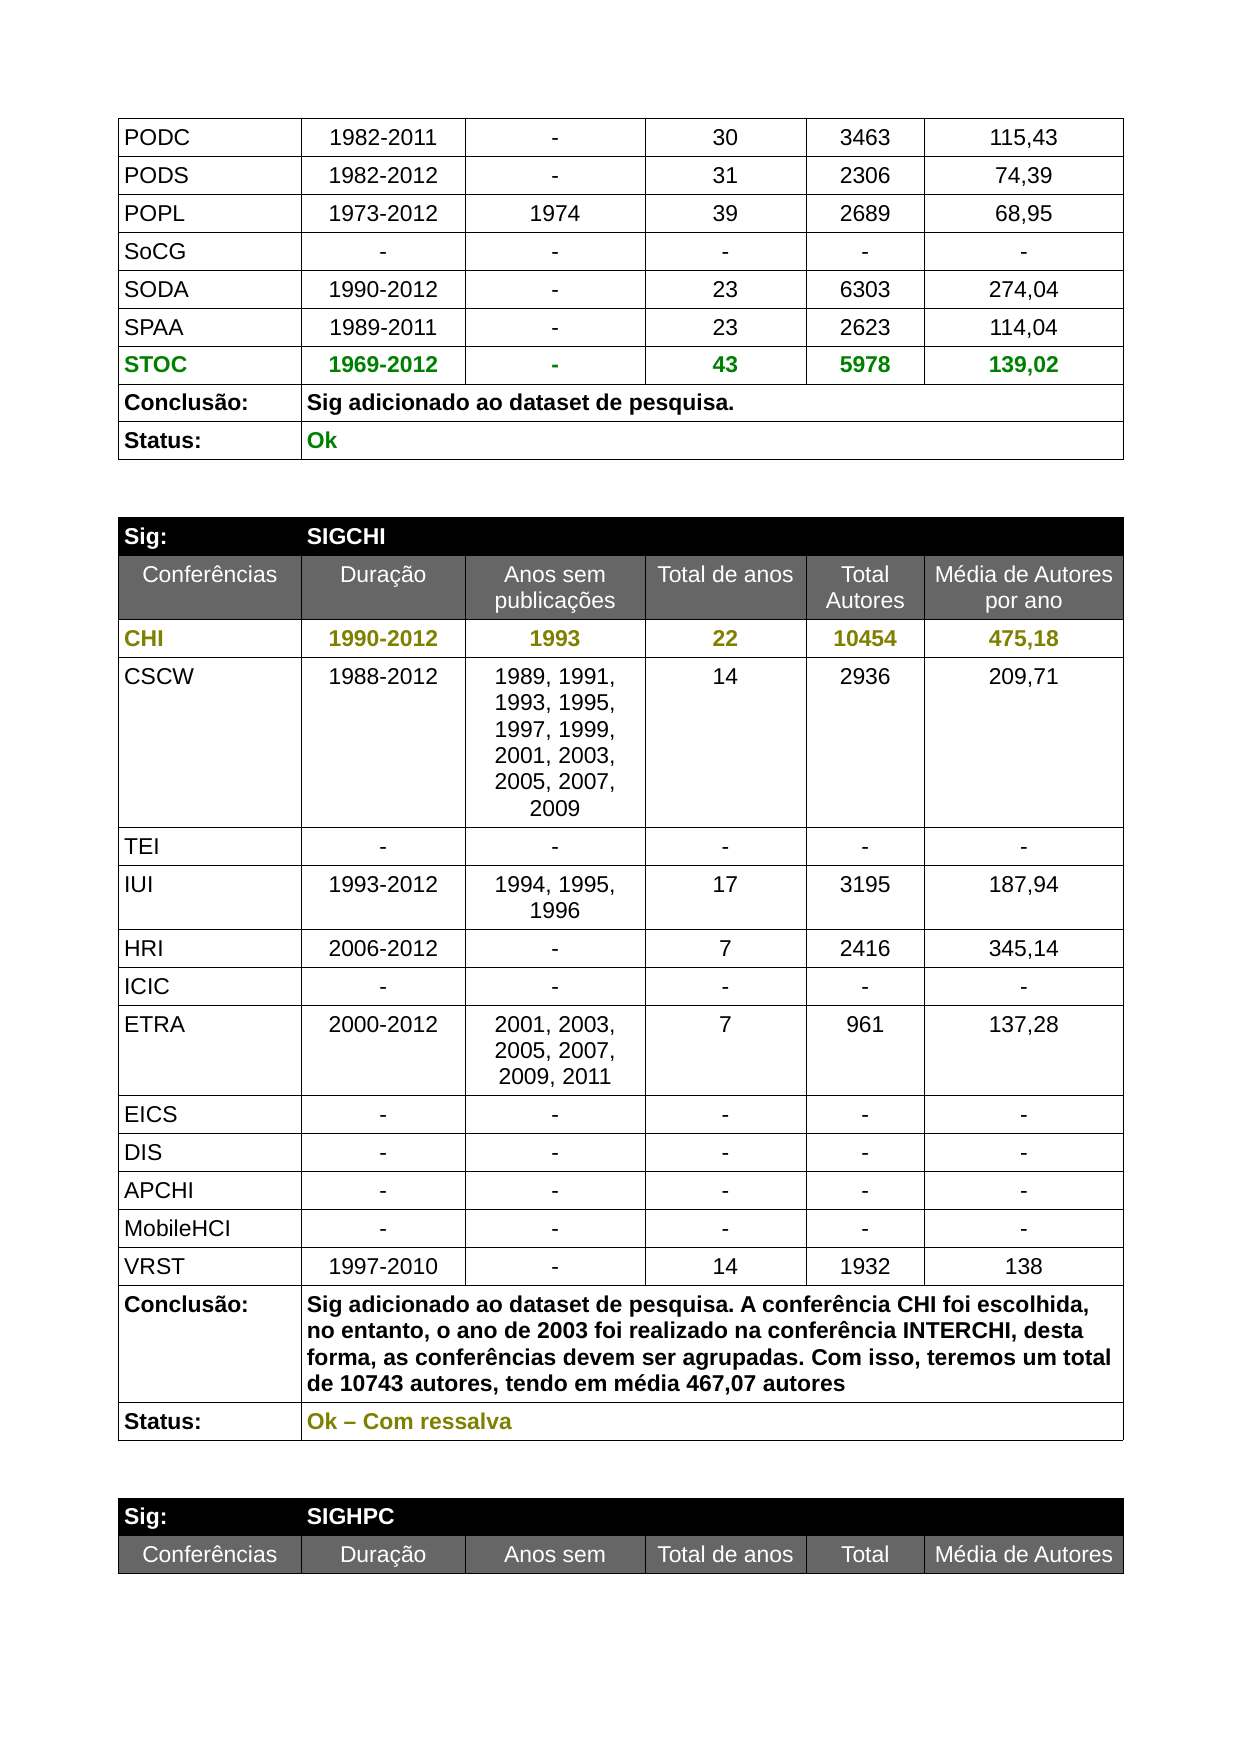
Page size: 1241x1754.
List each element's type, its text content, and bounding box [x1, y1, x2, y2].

table_cell POPL [119, 195, 301, 232]
table_header Sig: [119, 518, 301, 555]
table_cell - [646, 1134, 806, 1171]
table_cell - [646, 968, 806, 1005]
table_cell Média de Autores por ano [925, 556, 1123, 619]
table_cell 1982-2011 [302, 119, 465, 156]
table_cell 1932 [807, 1248, 924, 1285]
table_cell STOC [119, 347, 301, 383]
table_cell - [925, 233, 1123, 270]
table_cell 22 [646, 620, 806, 657]
table_cell Duração [302, 556, 465, 619]
table_cell SODA [119, 271, 301, 308]
table_cell 2689 [807, 195, 924, 232]
table_cell 43 [646, 347, 806, 383]
table_cell Ok [302, 422, 1123, 459]
table_cell 7 [646, 1006, 806, 1095]
table_cell 1990-2012 [302, 620, 465, 657]
table_cell Anos sem [466, 1536, 645, 1573]
table_cell 2006-2012 [302, 930, 465, 967]
table_cell 3195 [807, 866, 924, 929]
table_cell - [466, 271, 645, 308]
table_cell Ok – Com ressalva [302, 1403, 1123, 1440]
table_cell VRST [119, 1248, 301, 1285]
table_cell 475,18 [925, 620, 1123, 657]
table_cell - [466, 233, 645, 270]
table_header SIGCHI [302, 518, 1123, 555]
table_cell - [466, 1096, 645, 1133]
table_cell 345,14 [925, 930, 1123, 967]
table_cell 2623 [807, 309, 924, 346]
table_cell - [466, 930, 645, 967]
table_cell 961 [807, 1006, 924, 1095]
table_cell 23 [646, 309, 806, 346]
table_cell HRI [119, 930, 301, 967]
table_cell 5978 [807, 347, 924, 383]
table_cell TEI [119, 828, 301, 865]
table_cell 1988-2012 [302, 658, 465, 827]
table_cell Total de anos [646, 1536, 806, 1573]
table_cell 1969-2012 [302, 347, 465, 383]
table_cell - [302, 968, 465, 1005]
table_cell - [302, 1134, 465, 1171]
table_cell 274,04 [925, 271, 1123, 308]
table_cell 1982-2012 [302, 157, 465, 194]
table_cell - [466, 1248, 645, 1285]
table_cell 139,02 [925, 347, 1123, 383]
table_cell - [302, 1172, 465, 1209]
table_cell DIS [119, 1134, 301, 1171]
table_cell - [302, 828, 465, 865]
table_cell Duração [302, 1536, 465, 1573]
table_cell - [302, 1210, 465, 1247]
table_cell - [646, 1172, 806, 1209]
table_cell 187,94 [925, 866, 1123, 929]
table_cell - [466, 968, 645, 1005]
table_cell - [807, 1134, 924, 1171]
table_cell 115,43 [925, 119, 1123, 156]
table_cell 10454 [807, 620, 924, 657]
table_cell - [646, 1096, 806, 1133]
table_cell - [466, 119, 645, 156]
table_cell - [807, 1172, 924, 1209]
table_cell 6303 [807, 271, 924, 308]
table_cell - [302, 1096, 465, 1133]
table_cell - [807, 1096, 924, 1133]
table_cell 30 [646, 119, 806, 156]
table_cell PODC [119, 119, 301, 156]
table_cell 39 [646, 195, 806, 232]
table_cell 1994, 1995, 1996 [466, 866, 645, 929]
table_cell 74,39 [925, 157, 1123, 194]
table_cell - [807, 233, 924, 270]
table_cell - [807, 828, 924, 865]
table_cell - [466, 1134, 645, 1171]
table_cell - [466, 309, 645, 346]
table_cell SoCG [119, 233, 301, 270]
table_cell 114,04 [925, 309, 1123, 346]
table_cell - [925, 1134, 1123, 1171]
table_cell 1990-2012 [302, 271, 465, 308]
table_cell - [466, 828, 645, 865]
table_header SIGHPC [302, 1499, 1123, 1535]
table_cell 1993 [466, 620, 645, 657]
table_cell 7 [646, 930, 806, 967]
table_cell Conclusão: [119, 1286, 301, 1402]
table_cell Conclusão: [119, 385, 301, 421]
table_cell 1993-2012 [302, 866, 465, 929]
table_cell - [925, 1172, 1123, 1209]
table_cell ETRA [119, 1006, 301, 1095]
table_cell - [925, 828, 1123, 865]
table_cell Status: [119, 1403, 301, 1440]
table_cell EICS [119, 1096, 301, 1133]
table_cell MobileHCI [119, 1210, 301, 1247]
table_cell SPAA [119, 309, 301, 346]
table_cell APCHI [119, 1172, 301, 1209]
table_cell Anos sem publicações [466, 556, 645, 619]
table_cell - [646, 1210, 806, 1247]
table_cell PODS [119, 157, 301, 194]
table_cell 17 [646, 866, 806, 929]
table_cell 68,95 [925, 195, 1123, 232]
table_cell - [646, 828, 806, 865]
table_cell Média de Autores [925, 1536, 1123, 1573]
table_cell 138 [925, 1248, 1123, 1285]
table_cell 31 [646, 157, 806, 194]
table_cell ICIC [119, 968, 301, 1005]
table_cell - [466, 157, 645, 194]
table_cell Total de anos [646, 556, 806, 619]
table_cell 2416 [807, 930, 924, 967]
table_cell - [925, 1096, 1123, 1133]
table_cell 1989, 1991, 1993, 1995, 1997, 1999, 2001, 2003, 2005, 2007, 2009 [466, 658, 645, 827]
table_cell - [302, 233, 465, 270]
table_cell 2936 [807, 658, 924, 827]
table_cell - [925, 1210, 1123, 1247]
table_cell CSCW [119, 658, 301, 827]
table_cell Sig adicionado ao dataset de pesquisa. A conferência CHI foi escolhida, no entanto, o ano de 2003 foi realizado na conferência INTERCHI, desta forma, as conferências devem ser agrupadas. Com isso, teremos um total de 10743 autores, tendo em média 467,07 autores [302, 1286, 1123, 1402]
table_cell 1974 [466, 195, 645, 232]
table_cell 23 [646, 271, 806, 308]
table_cell - [925, 968, 1123, 1005]
table_cell 2001, 2003, 2005, 2007, 2009, 2011 [466, 1006, 645, 1095]
table_cell Sig adicionado ao dataset de pesquisa. [302, 385, 1123, 421]
table_cell 2000-2012 [302, 1006, 465, 1095]
table_cell - [466, 1172, 645, 1209]
table_cell - [466, 1210, 645, 1247]
table_cell CHI [119, 620, 301, 657]
table_cell 2306 [807, 157, 924, 194]
table_cell 14 [646, 1248, 806, 1285]
table_cell 209,71 [925, 658, 1123, 827]
table_cell 1989-2011 [302, 309, 465, 346]
table_cell - [807, 1210, 924, 1247]
table_cell IUI [119, 866, 301, 929]
table_cell - [646, 233, 806, 270]
table_cell 3463 [807, 119, 924, 156]
table_cell Total Autores [807, 556, 924, 619]
table_cell Conferências [119, 556, 301, 619]
table_cell Total [807, 1536, 924, 1573]
table_cell Conferências [119, 1536, 301, 1573]
table_cell Status: [119, 422, 301, 459]
table_cell - [807, 968, 924, 1005]
table_cell 1973-2012 [302, 195, 465, 232]
table_cell 137,28 [925, 1006, 1123, 1095]
table_cell - [466, 347, 645, 383]
table_cell 14 [646, 658, 806, 827]
table_header Sig: [119, 1499, 301, 1535]
table_cell 1997-2010 [302, 1248, 465, 1285]
